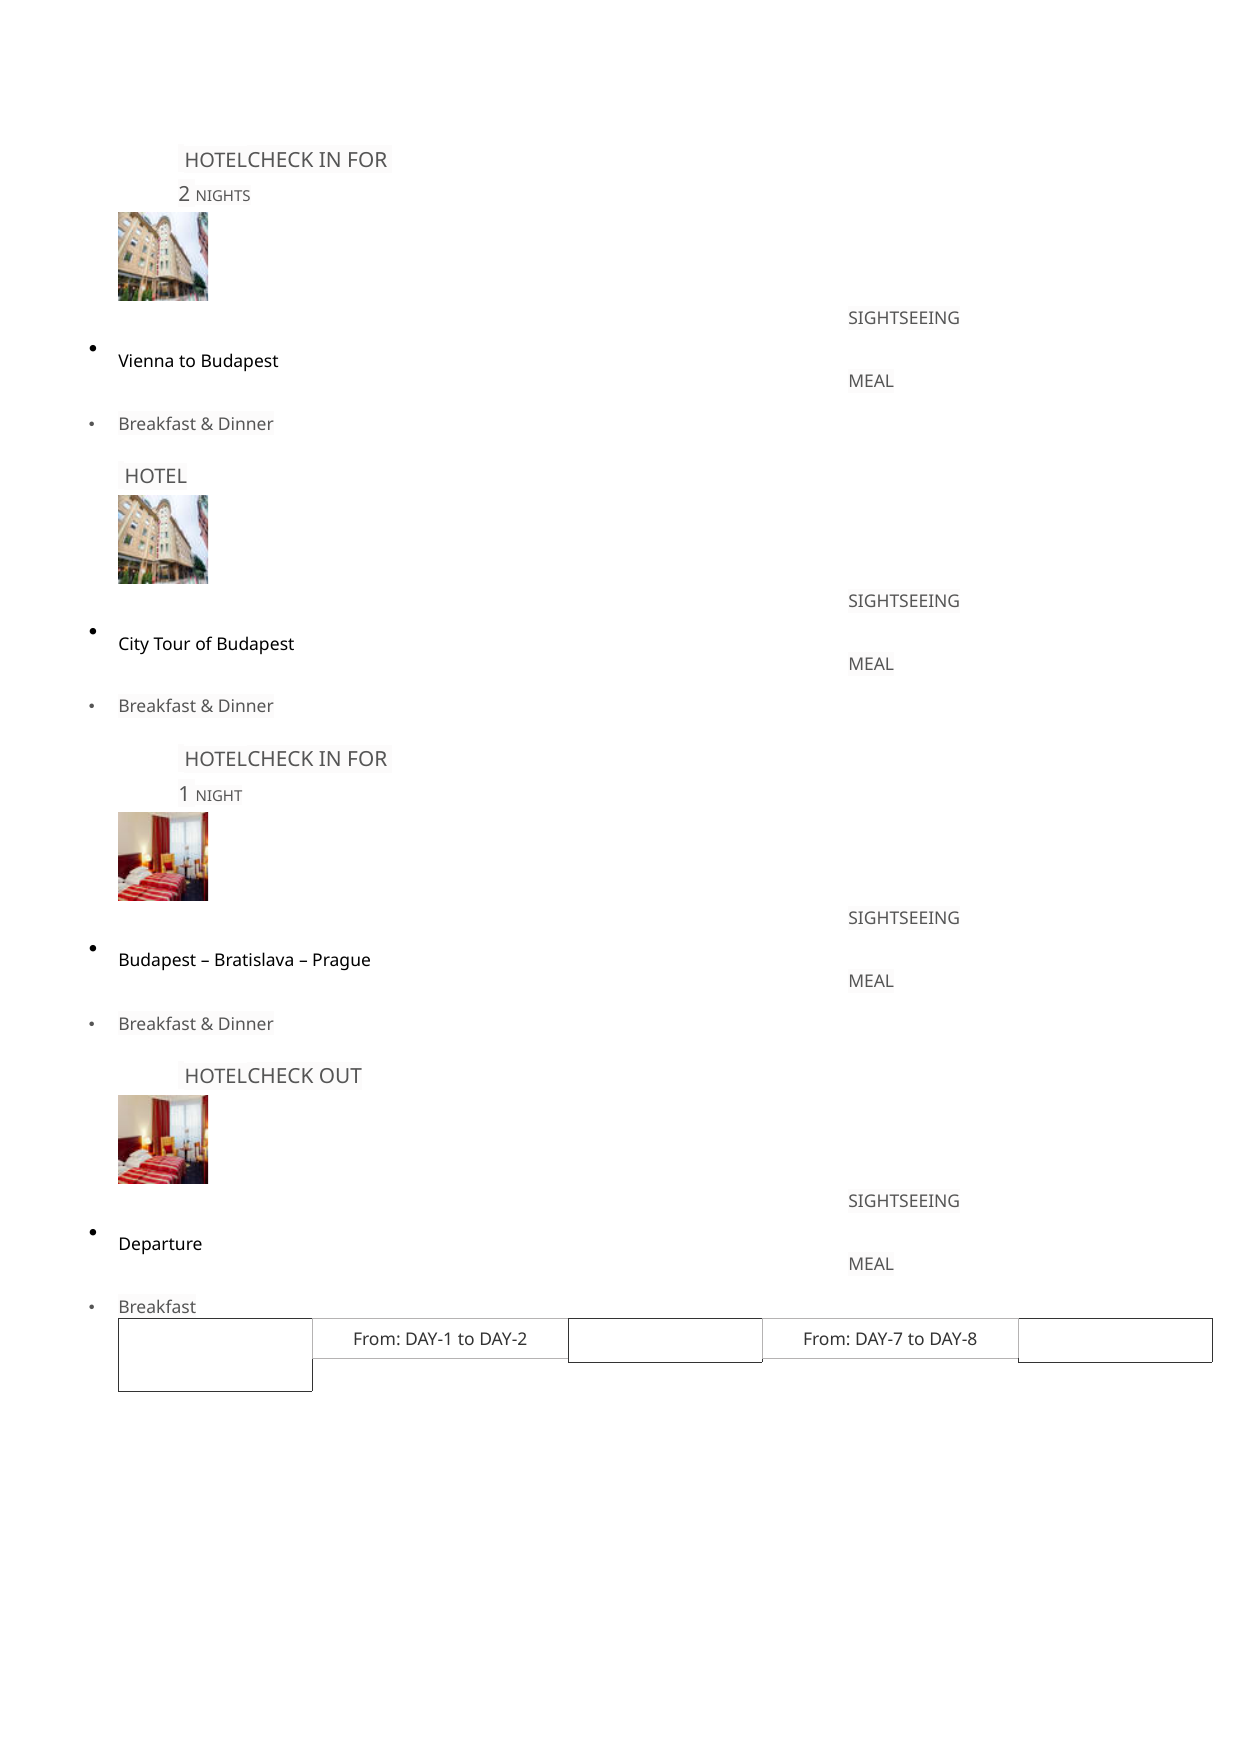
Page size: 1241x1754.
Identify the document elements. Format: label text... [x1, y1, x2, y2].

text HOTELCHECK IN FOR 1 NIGHT [178, 743, 1122, 807]
list Vienna to Budapest [118, 334, 539, 372]
text HOTELCHECK OUT [178, 1061, 1122, 1090]
text Prague [168, 1326, 293, 1384]
text HOTEL [118, 461, 1122, 490]
picture [118, 212, 209, 301]
text Hotel Diplomat4 Star [118, 1195, 831, 1243]
picture [118, 812, 209, 901]
picture [118, 1095, 209, 1184]
text Vienna [618, 1326, 743, 1355]
text 4/5 [539, 1243, 831, 1267]
text From: DAY-7 to DAY-8 [793, 1326, 987, 1351]
list Breakfast & Dinner [118, 681, 1122, 718]
text Prague [1068, 1326, 1193, 1355]
text 4/5 [539, 643, 831, 667]
subtitle DAY-5 [118, 118, 1122, 144]
text 4/5 [539, 360, 831, 384]
list Breakfast & Dinner [118, 398, 1122, 435]
subtitle DAY-6 [118, 435, 1122, 461]
text SIGHTSEEING [118, 906, 1122, 930]
list City Tour of Budapest [118, 617, 539, 655]
text MEAL [539, 369, 1122, 393]
text 4/5 [539, 960, 831, 984]
text SIGHTSEEING [118, 1189, 1122, 1213]
text Hotel Leonardo4 Star [118, 595, 831, 643]
text MEAL [539, 652, 1122, 676]
text From: DAY-1 to DAY-2 [343, 1326, 537, 1351]
subtitle DAY-8 [118, 1035, 1122, 1061]
picture [118, 495, 209, 584]
text MEAL [539, 1252, 1122, 1276]
list Budapest – Bratislava – Prague [118, 934, 539, 972]
list Departure [118, 1218, 539, 1255]
subtitle DAY-7 [118, 718, 1122, 743]
text HOTELCHECK IN FOR 2 NIGHTS [178, 144, 1122, 207]
list Breakfast [118, 1281, 1122, 1318]
text SIGHTSEEING [118, 589, 1122, 613]
text Hotel Leonardo4 Star [118, 312, 831, 360]
text Hotel Diplomat4 Star [118, 912, 831, 960]
text SIGHTSEEING [118, 306, 1122, 330]
list Breakfast & Dinner [118, 997, 1122, 1035]
text MEAL [539, 969, 1122, 993]
